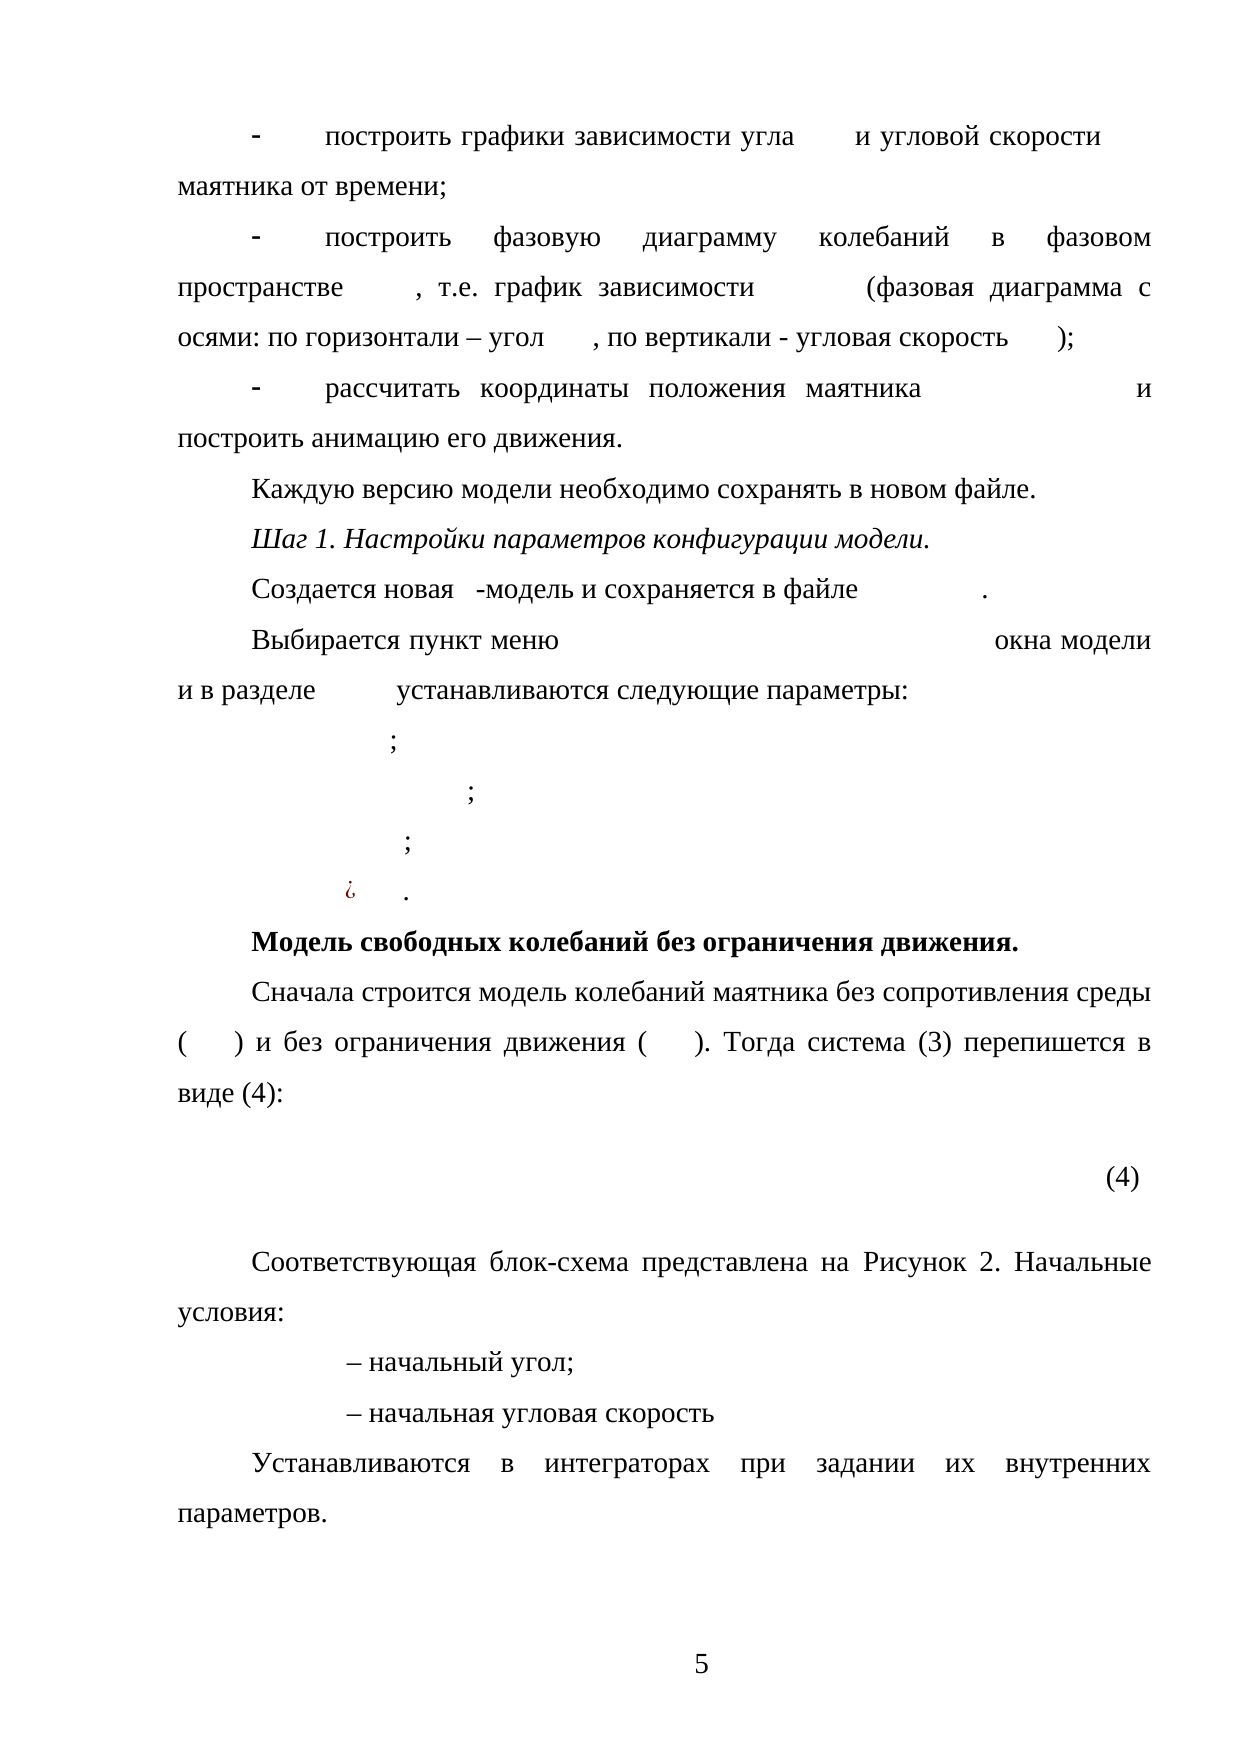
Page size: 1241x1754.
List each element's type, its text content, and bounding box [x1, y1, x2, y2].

text Устанавливаются в интеграторах при задании их внутренних параметров. [177, 1445, 1152, 1529]
text Шаг 1. Настройки параметров конфигурации модели. [177, 521, 1152, 555]
text Каждую версию модели необходимо сохранять в новом файле. [177, 471, 1152, 504]
text – начальный угол; [177, 1344, 1152, 1378]
text Сначала строится модель колебаний маятника без сопротивления среды () и без ограничения движения (). Тогда система (3) перепишется в виде (4): [177, 974, 1152, 1108]
text Соответствующая блок-схема представлена на рисунок 2. Начальные условия: [177, 1244, 1152, 1328]
list рассчитать координаты положения маятника и построить анимацию его движения. [177, 370, 1152, 454]
text ; [177, 722, 1152, 756]
table_header [177, 1125, 959, 1244]
list построить графики зависимости угла и угловой скорости маятника от времени; [177, 118, 1152, 202]
list построить фазовую диаграмму колебаний в фазовом пространстве , т.е. график зависимости (фазовая диаграмма с осями: по горизонтали – угол , по вертикали - угловая скорость ); [177, 219, 1152, 353]
text – начальная угловая скорость [177, 1395, 1152, 1428]
text ; [177, 823, 1152, 857]
text . [177, 873, 1152, 907]
text Модель свободных колебаний без ограничения движения. [177, 924, 1152, 957]
table_header (4) [959, 1125, 1151, 1244]
text ; [177, 773, 1152, 806]
text Создается новая -модель и сохраняется в файле . [177, 572, 1152, 605]
text Выбирается пункт меню окна модели и в разделе устанавливаются следующие параметры: [177, 622, 1152, 706]
